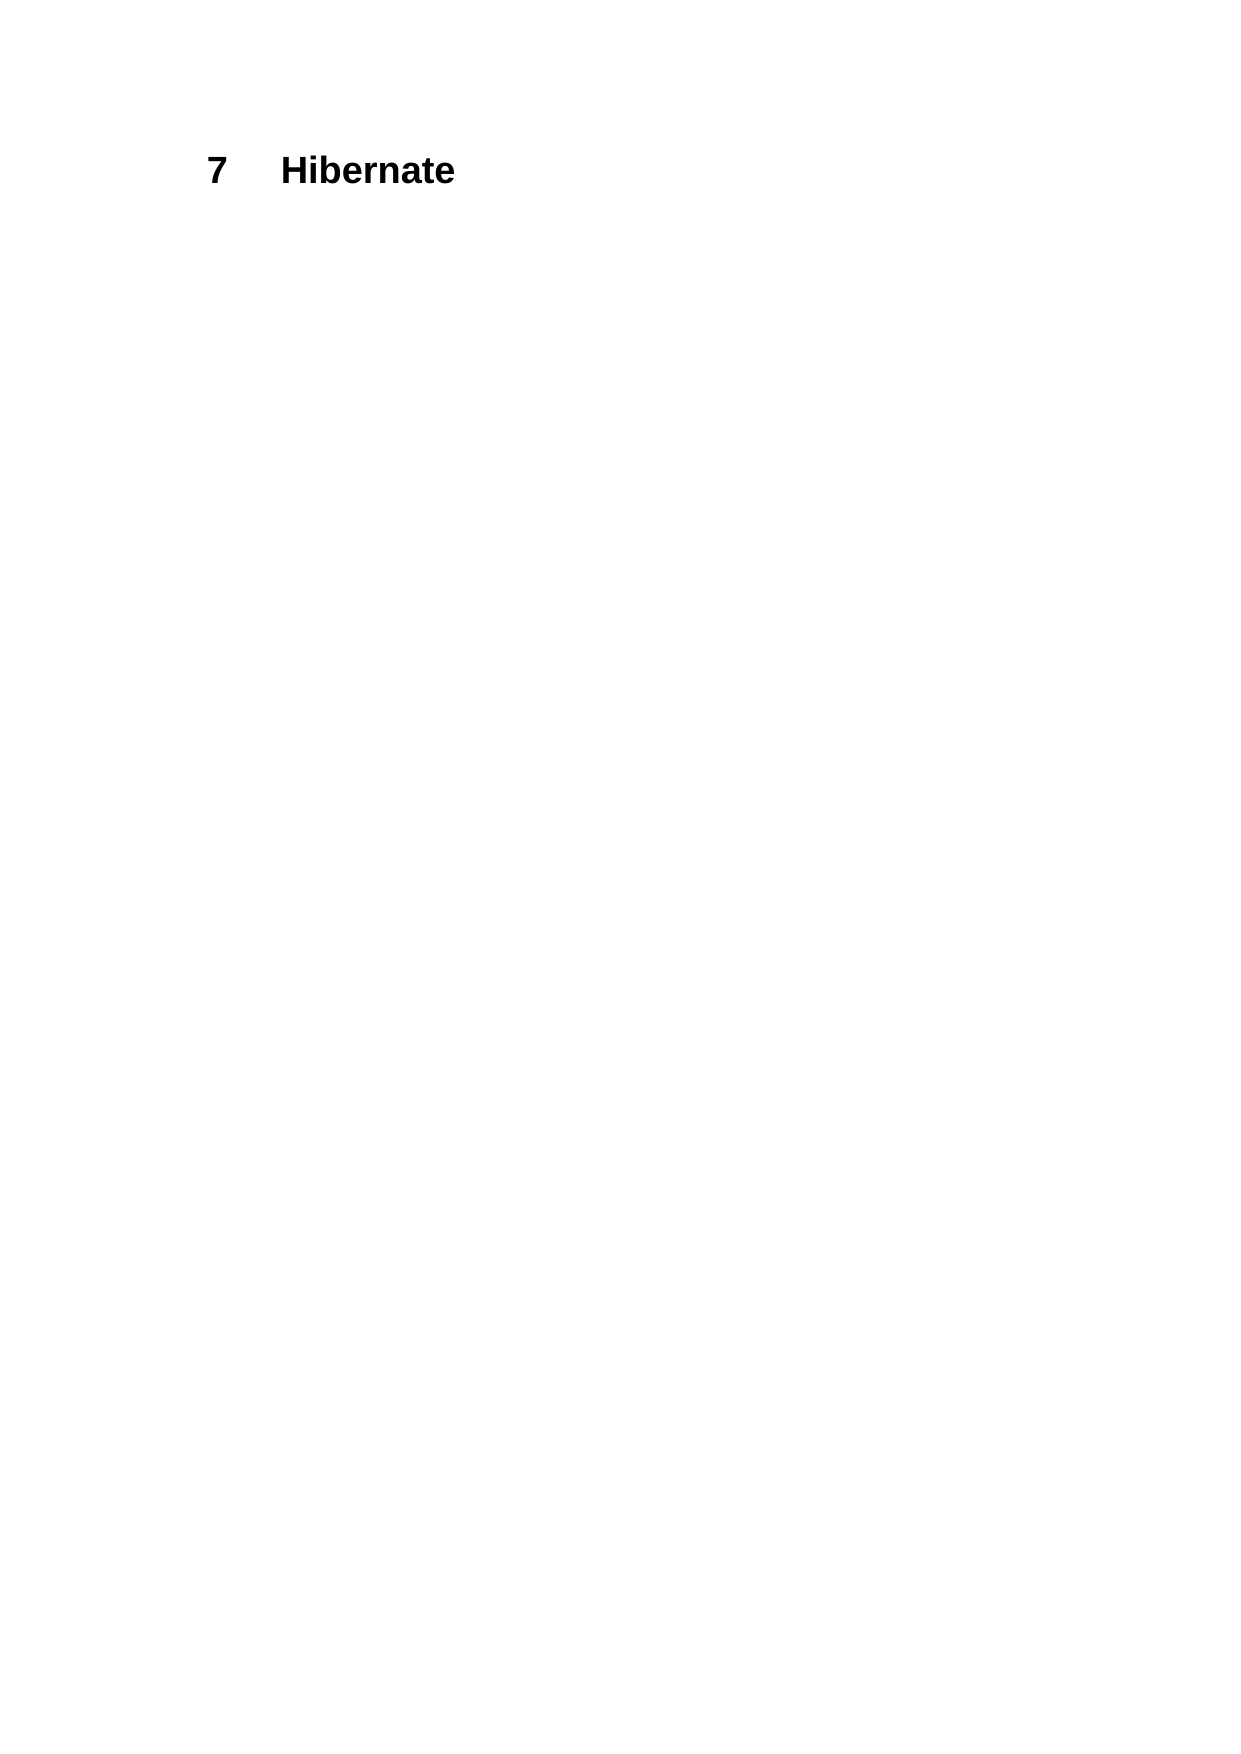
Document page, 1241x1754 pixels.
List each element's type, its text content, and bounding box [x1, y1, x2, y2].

subtitle Hibernate [207, 148, 1122, 191]
